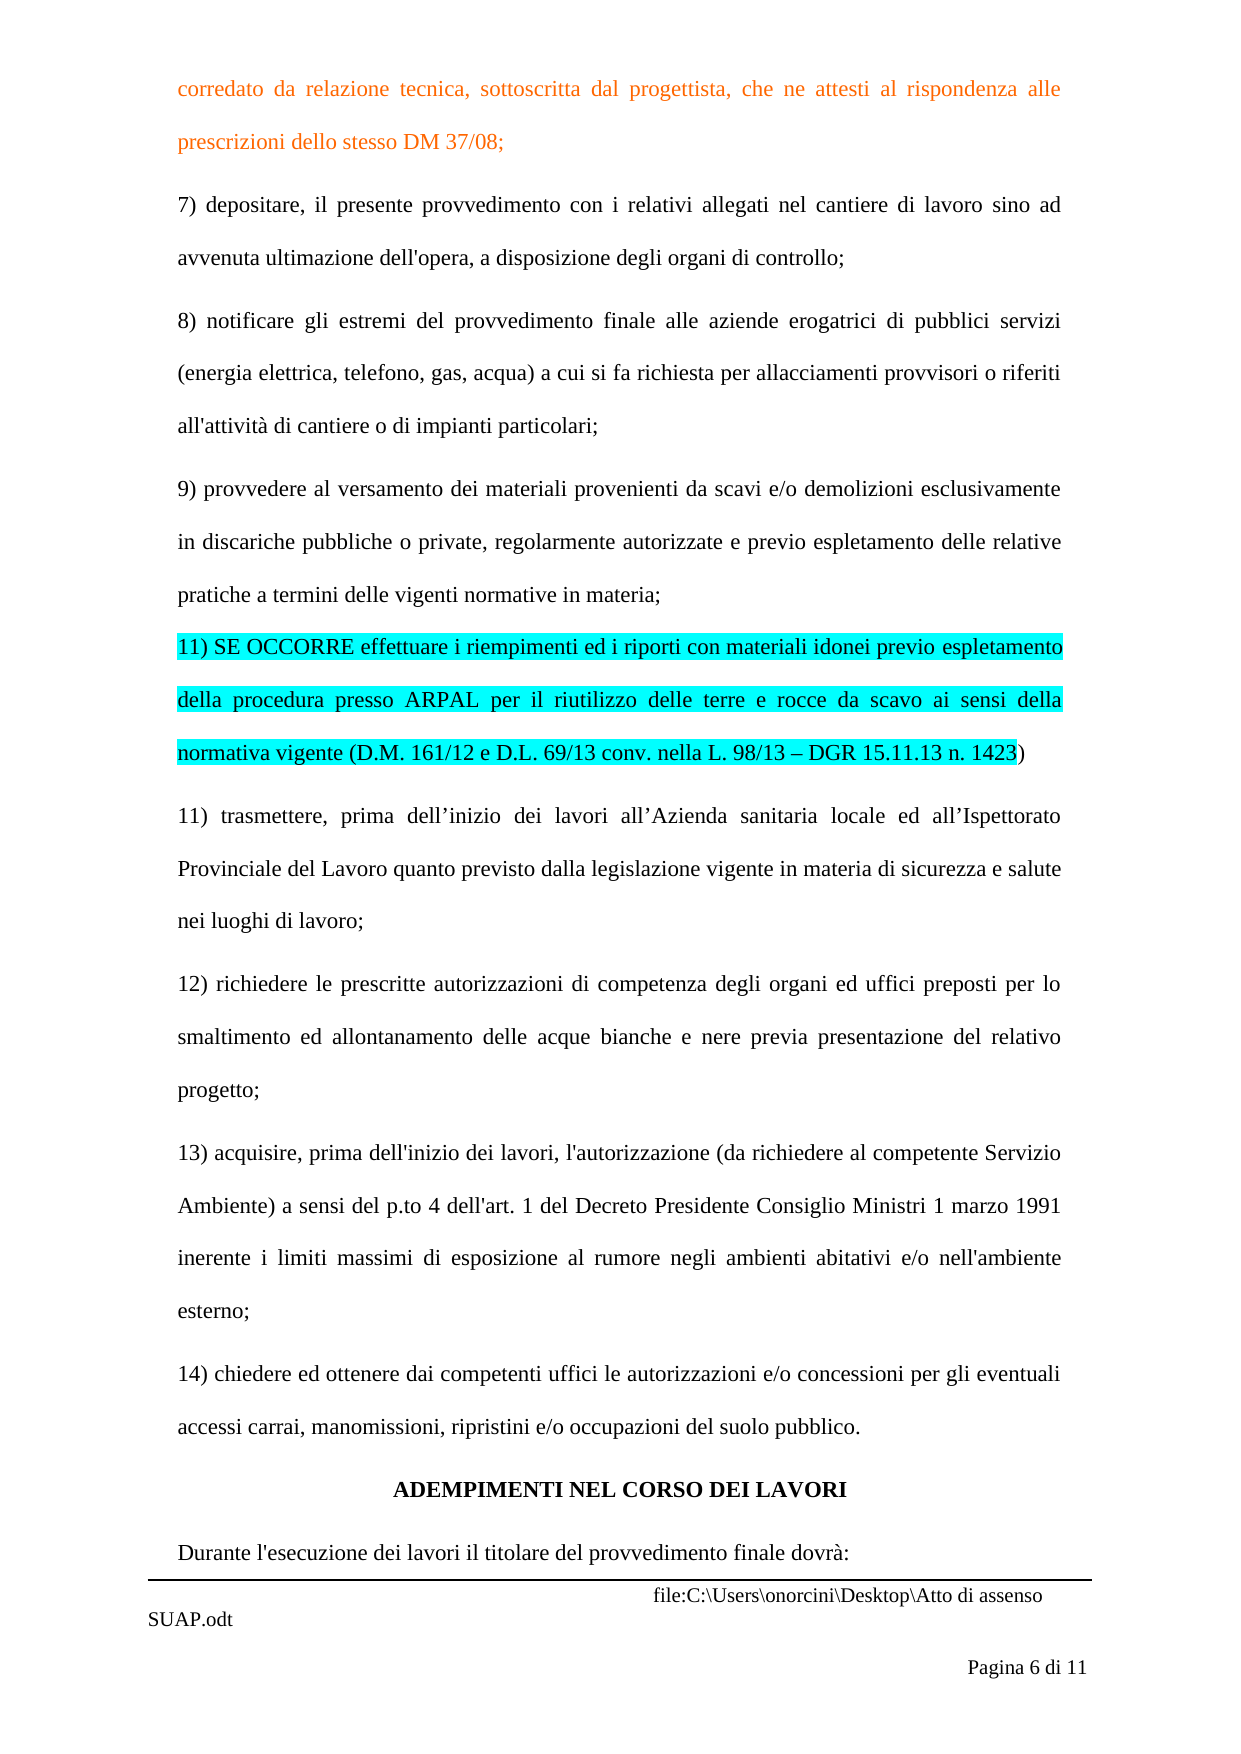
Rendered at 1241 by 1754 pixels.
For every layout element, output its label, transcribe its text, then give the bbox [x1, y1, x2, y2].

text 9) provvedere al versamento dei materiali provenienti da scavi e/o demolizioni esclusivamente in discariche pubbliche o private, regolarmente autorizzate e previo espletamento delle relative pratiche a termini delle vigenti normative in materia; [177, 475, 1063, 607]
text corredato da relazione tecnica, sottoscritta dal progettista, che ne attesti al rispondenza alle prescrizioni dello stesso DM 37/08; [177, 75, 1063, 154]
text 11) trasmettere, prima dell’inizio dei lavori all’Azienda sanitaria locale ed all’Ispettorato Provinciale del Lavoro quanto previsto dalla legislazione vigente in materia di sicurezza e salute nei luoghi di lavoro; [177, 802, 1063, 934]
text 7) depositare, il presente provvedimento con i relativi allegati nel cantiere di lavoro sino ad avvenuta ultimazione dell'opera, a disposizione degli organi di controllo; [177, 191, 1063, 270]
text Durante l'esecuzione dei lavori il titolare del provvedimento finale dovrà: [177, 1539, 1063, 1566]
text 14) chiedere ed ottenere dai competenti uffici le autorizzazioni e/o concessioni per gli eventuali accessi carrai, manomissioni, ripristini e/o occupazioni del suolo pubblico. [177, 1360, 1063, 1439]
text 12) richiedere le prescritte autorizzazioni di competenza degli organi ed uffici preposti per lo smaltimento ed allontanamento delle acque bianche e nere previa presentazione del relativo progetto; [177, 970, 1063, 1102]
text 11) SE OCCORRE effettuare i riempimenti ed i riporti con materiali idonei previo espletamento della procedura presso ARPAL per il riutilizzo delle terre e rocce da scavo ai sensi della normativa vigente (D.M. 161/12 e D.L. 69/13 conv. nella L. 98/13 – DGR 15.11.13 n. 1423) [177, 633, 1063, 765]
text 8) notificare gli estremi del provvedimento finale alle aziende erogatrici di pubblici servizi (energia elettrica, telefono, gas, acqua) a cui si fa richiesta per allacciamenti provvisori o riferiti all'attività di cantiere o di impianti particolari; [177, 307, 1063, 438]
text 13) acquisire, prima dell'inizio dei lavori, l'autorizzazione (da richiedere al competente Servizio Ambiente) a sensi del p.to 4 dell'art. 1 del Decreto Presidente Consiglio Ministri 1 marzo 1991 inerente i limiti massimi di esposizione al rumore negli ambienti abitativi e/o nell'ambiente esterno; [177, 1139, 1063, 1323]
text ADEMPIMENTI NEL CORSO DEI LAVORI [177, 1476, 1063, 1502]
